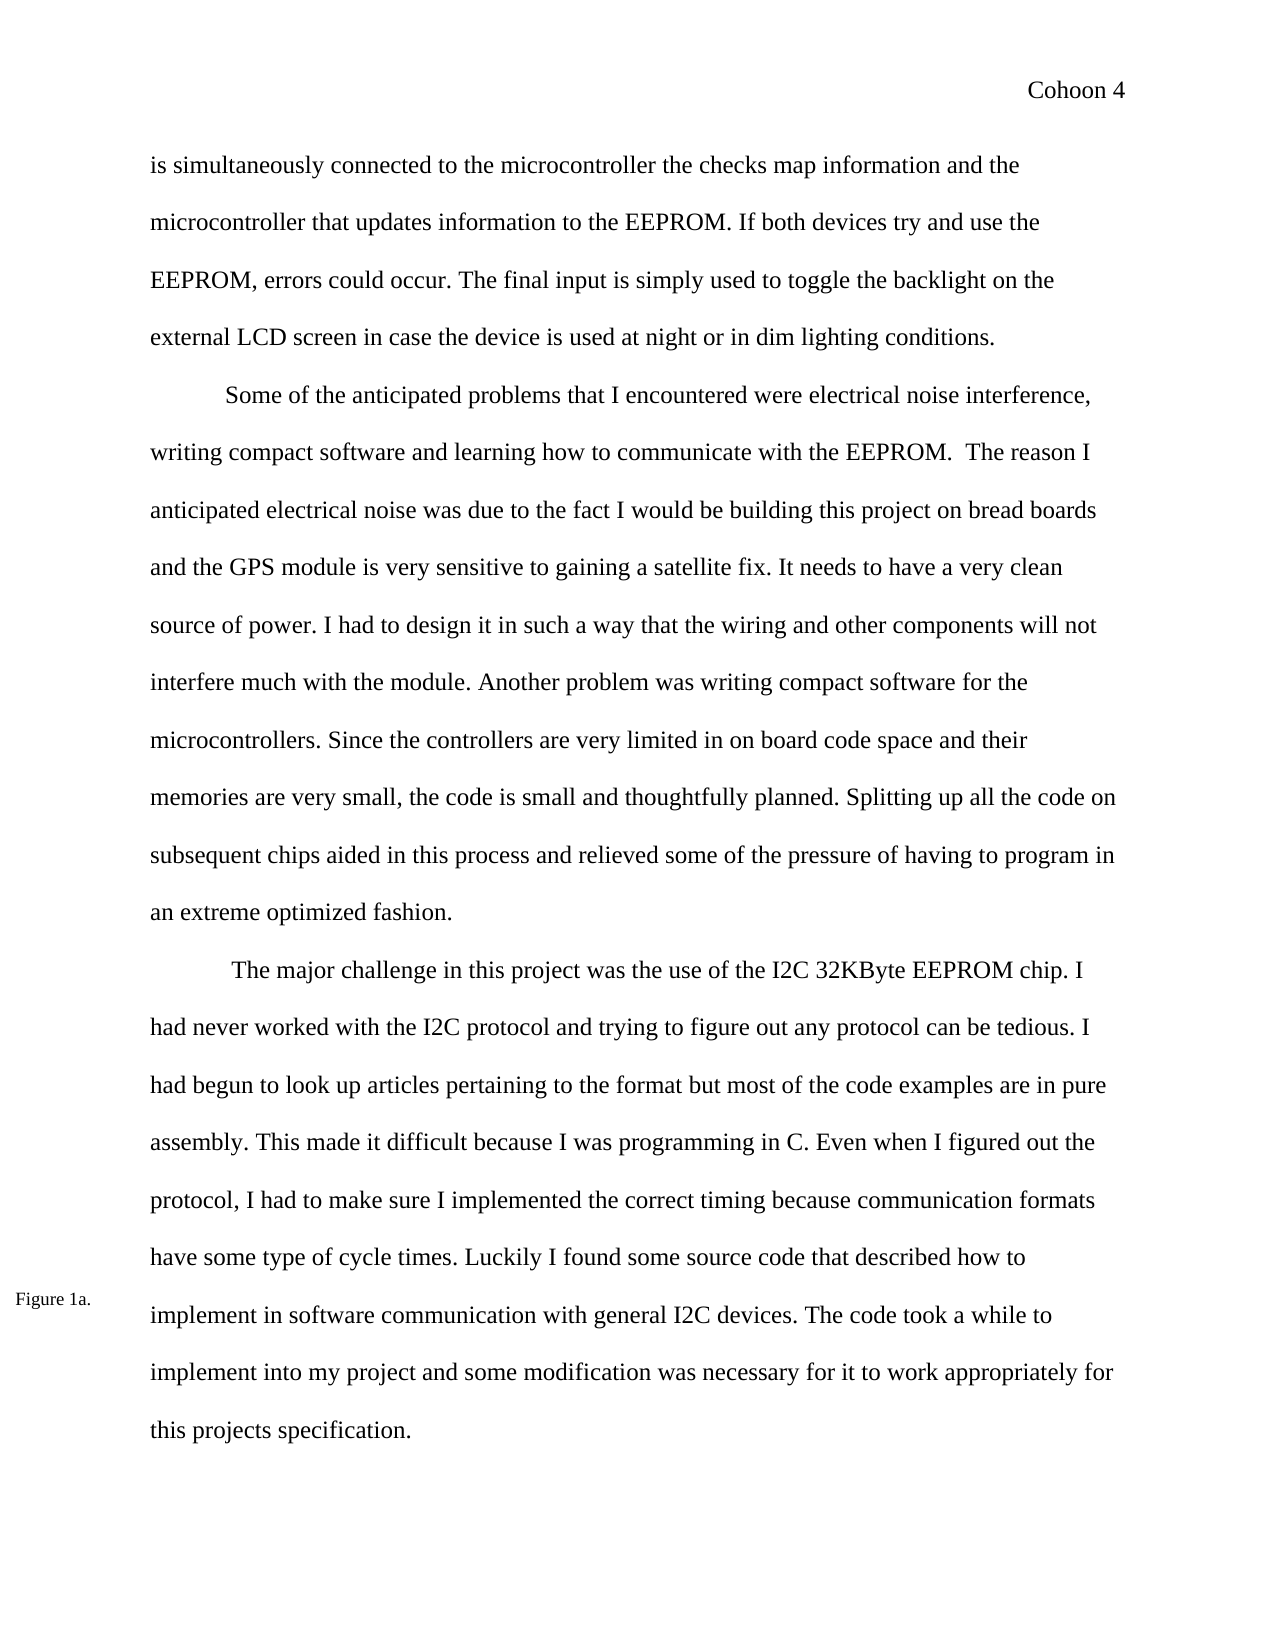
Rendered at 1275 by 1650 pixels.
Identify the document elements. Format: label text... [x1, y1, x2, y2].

text is simultaneously connected to the microcontroller the checks map information and the microcontroller that updates information to the EEPROM. If both devices try and use the EEPROM, errors could occur. The final input is simply used to toggle the backlight on the external LCD screen in case the device is used at night or in dim lighting conditions. [150, 150, 1125, 351]
text The major challenge in this project was the use of the I2C 32KByte EEPROM chip. I had never worked with the I2C protocol and trying to figure out any protocol can be tedious. I had begun to look up articles pertaining to the format but most of the code examples are in pure assembly. This made it difficult because I was programming in C. Even when I figured out the protocol, I had to make sure I implemented the correct timing because communication formats have some type of cycle times. Luckily I found some source code that described how to implement in software communication with general I2C devices. The code took a while to implement into my project and some modification was necessary for it to work appropriately for this projects specification. [150, 955, 1125, 1444]
text Some of the anticipated problems that I encountered were electrical noise interference, writing compact software and learning how to communicate with the EEPROM. The reason I anticipated electrical noise was due to the fact I would be building this project on bread boards and the GPS module is very sensitive to gaining a satellite fix. It needs to have a very clean source of power. I had to design it in such a way that the wiring and other components will not interfere much with the module. Another problem was writing compact software for the microcontrollers. Since the controllers are very limited in on board code space and their memories are very small, the code is small and thoughtfully planned. Splitting up all the code on subsequent chips aided in this process and relieved some of the pressure of having to program in an extreme optimized fashion. [150, 380, 1125, 926]
text Figure 1a. [15, 1288, 135, 1309]
